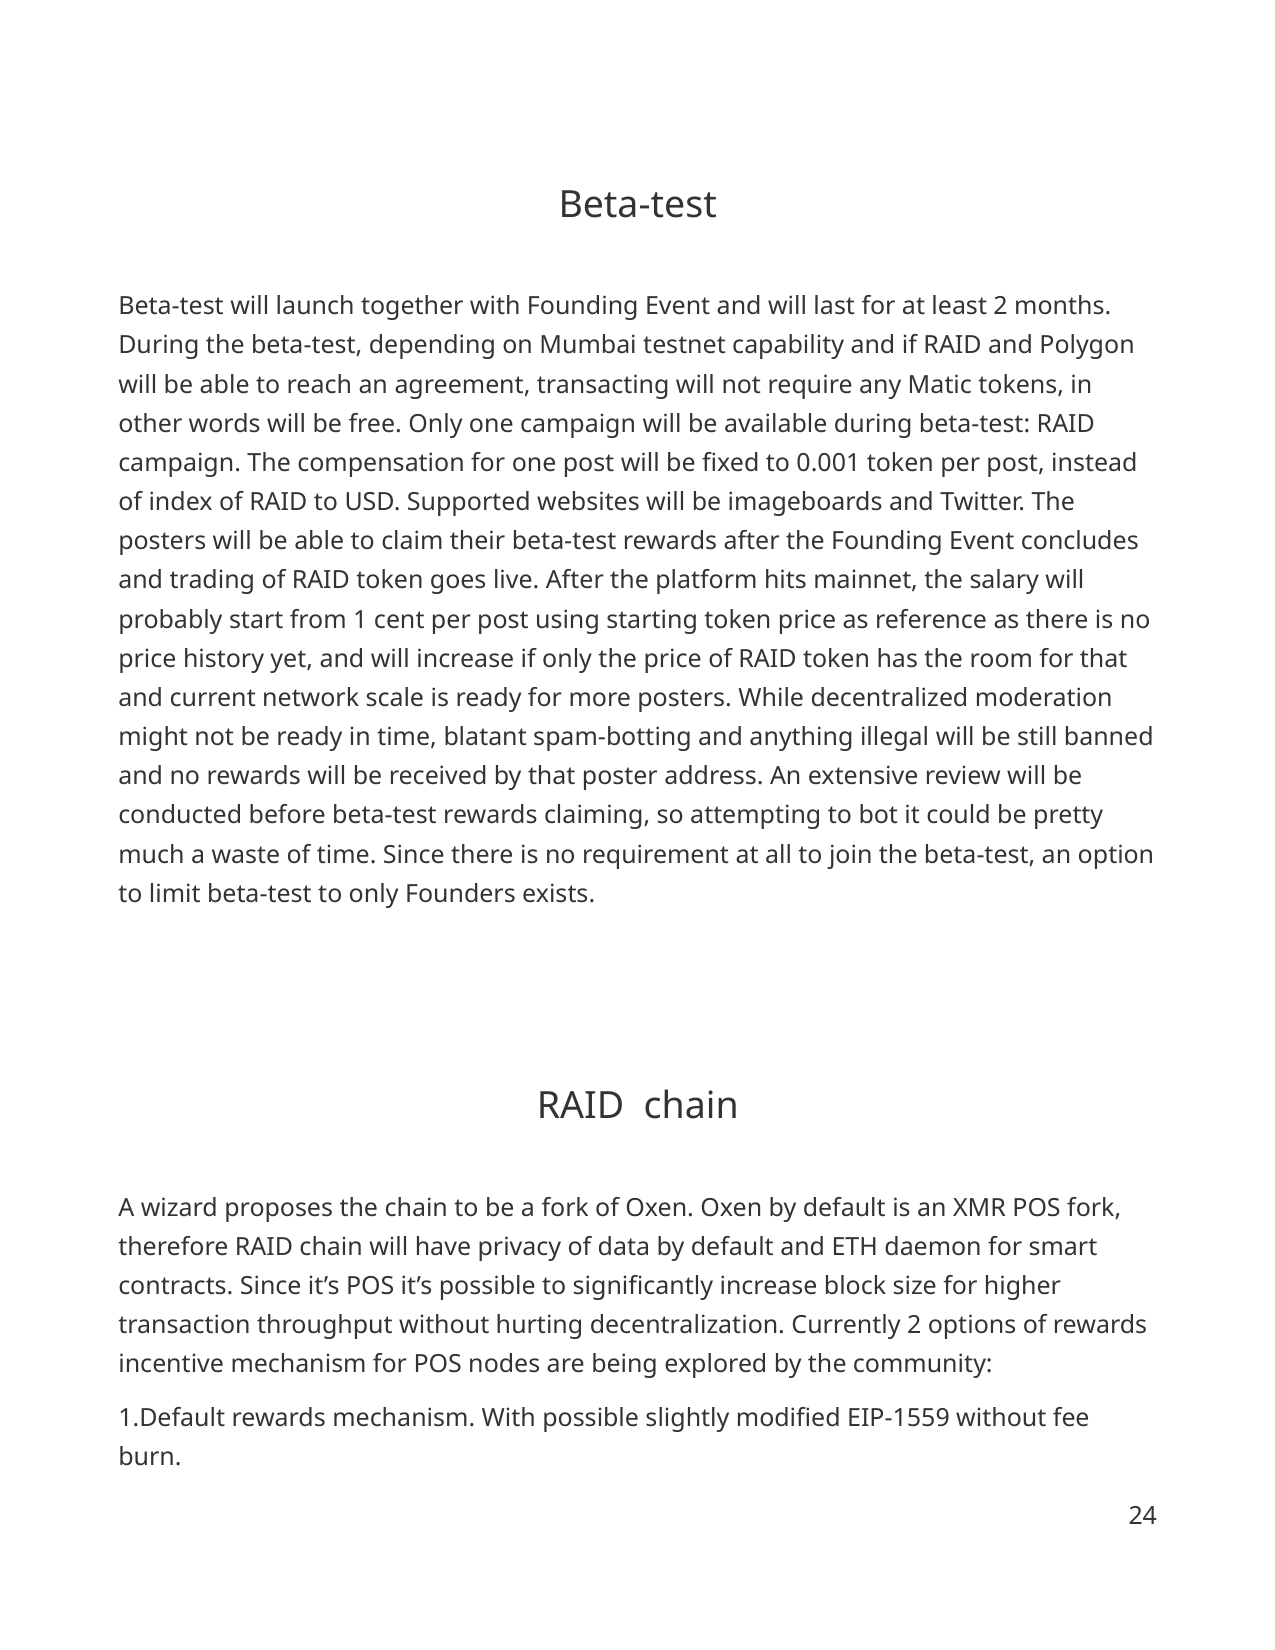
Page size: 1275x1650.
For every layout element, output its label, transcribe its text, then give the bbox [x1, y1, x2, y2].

text Beta-test will launch together with Founding Event and will last for at least 2 months. During the beta-test, depending on Mumbai testnet capability and if RAID and Polygon will be able to reach an agreement, transacting will not require any Matic tokens, in other words will be free. Only one campaign will be available during beta-test: RAID campaign. The compensation for one post will be fixed to 0.001 token per post, instead of index of RAID to USD. Supported websites will be imageboards and Twitter. The posters will be able to claim their beta-test rewards after the Founding Event concludes and trading of RAID token goes live. After the platform hits mainnet, the salary will probably start from 1 cent per post using starting token price as reference as there is no price history yet, and will increase if only the price of RAID token has the room for that and current network scale is ready for more posters. While decentralized moderation might not be ready in time, blatant spam-botting and anything illegal will be still banned and no rewards will be received by that poster address. An extensive review will be conducted before beta-test rewards claiming, so attempting to bot it could be pretty much a waste of time. Since there is no requirement at all to join the beta-test, an option to limit beta-test to only Founders exists. [118, 288, 1157, 909]
text A wizard proposes the chain to be a fork of Oxen. Oxen by default is an XMR POS fork, therefore RAID chain will have privacy of data by default and ETH daemon for smart contracts. Since it’s POS it’s possible to significantly increase block size for higher transaction throughput without hurting decentralization. Currently 2 options of rewards incentive mechanism for POS nodes are being explored by the community: [118, 1189, 1157, 1380]
text 1.Default rewards mechanism. With possible slightly modified EIP-1559 without fee burn. [118, 1400, 1157, 1473]
subtitle Beta-test [118, 177, 1157, 228]
subtitle RAID chain [118, 1078, 1157, 1129]
